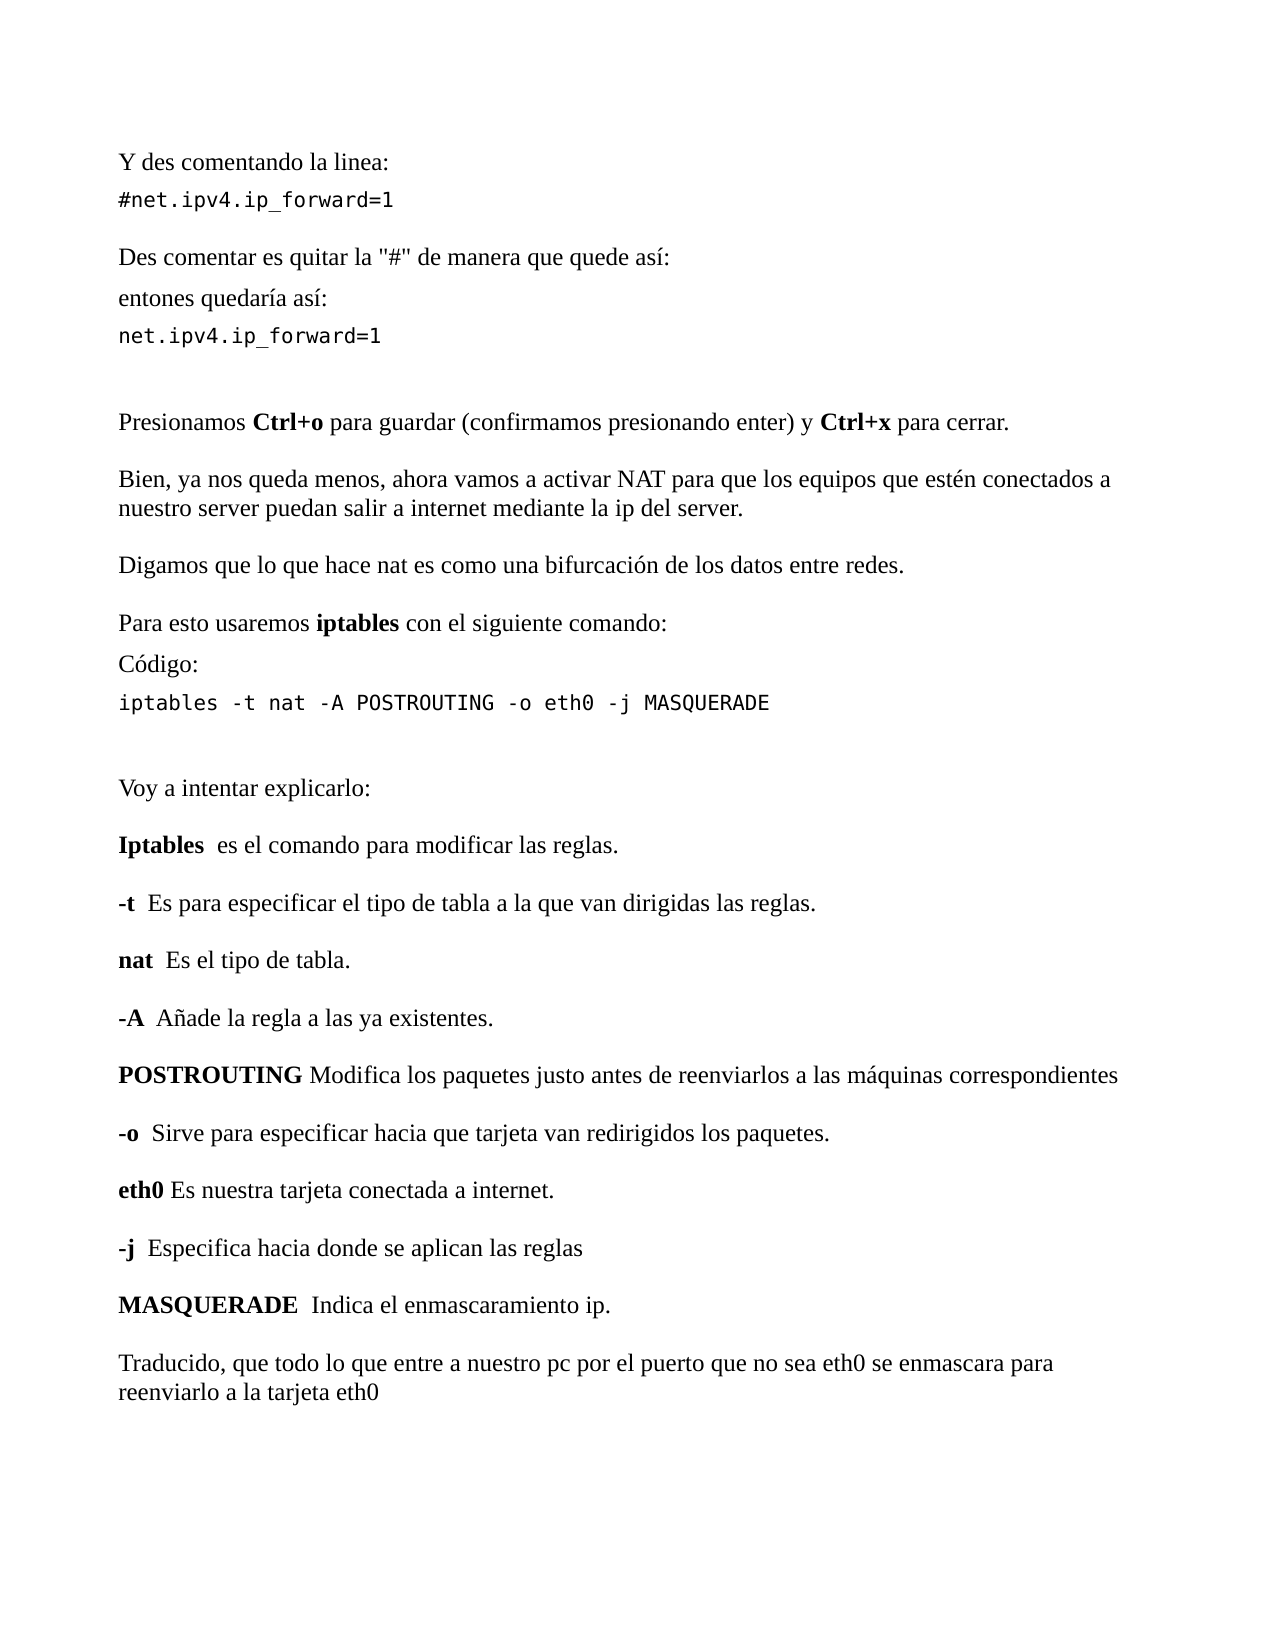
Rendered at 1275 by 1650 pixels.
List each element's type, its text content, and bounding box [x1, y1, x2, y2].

text net.ipv4.ip_forward=1 [118, 324, 1157, 349]
text iptables -t nat -A POSTROUTING -o eth0 -j MASQUERADE [118, 691, 1157, 715]
text Presionamos Ctrl+o para guardar (confirmamos presionando enter) y Ctrl+x para cerrar. Bien, ya nos queda menos, ahora vamos a activar NAT para que los equipos que estén conectados a nuestro server puedan salir a internet mediante la ip del server. Digamos que lo que hace nat es como una bifurcación de los datos entre redes. Para esto usaremos iptables con el siguiente comando: [118, 378, 1157, 637]
text #net.ipv4.ip_forward=1 [118, 188, 1157, 212]
text Código: [118, 649, 1157, 678]
text Des comentar es quitar la "#" de manera que quede así: [118, 242, 1157, 271]
text Y des comentando la linea: [118, 118, 1157, 176]
text [118, 1447, 1157, 1504]
text entones quedaría así: [118, 283, 1157, 312]
text Voy a intentar explicarlo: Iptables es el comando para modificar las reglas. -t Es para especificar el tipo de tabla a la que van dirigidas las reglas. nat Es el tipo de tabla. -A Añade la regla a las ya existentes. POSTROUTING Modifica los paquetes justo antes de reenviarlos a las máquinas correspondientes -o Sirve para especificar hacia que tarjeta van redirigidos los paquetes. eth0 Es nuestra tarjeta conectada a internet. -j Especifica hacia donde se aplican las reglas MASQUERADE Indica el enmascaramiento ip. Traducido, que todo lo que entre a nuestro pc por el puerto que no sea eth0 se enmascara para reenviarlo a la tarjeta eth0 [118, 744, 1157, 1434]
